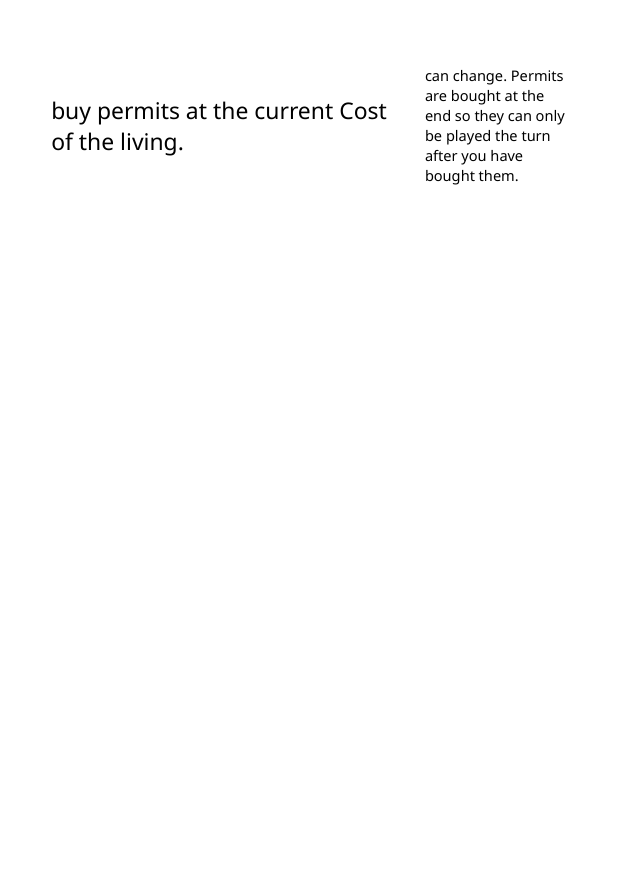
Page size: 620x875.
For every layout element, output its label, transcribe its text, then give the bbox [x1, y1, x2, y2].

table_cell buy permits at the current Cost of the living. [45, 60, 419, 192]
table_cell can change. Permits are bought at the end so they can only be played the turn after you have bought them. [419, 60, 576, 192]
